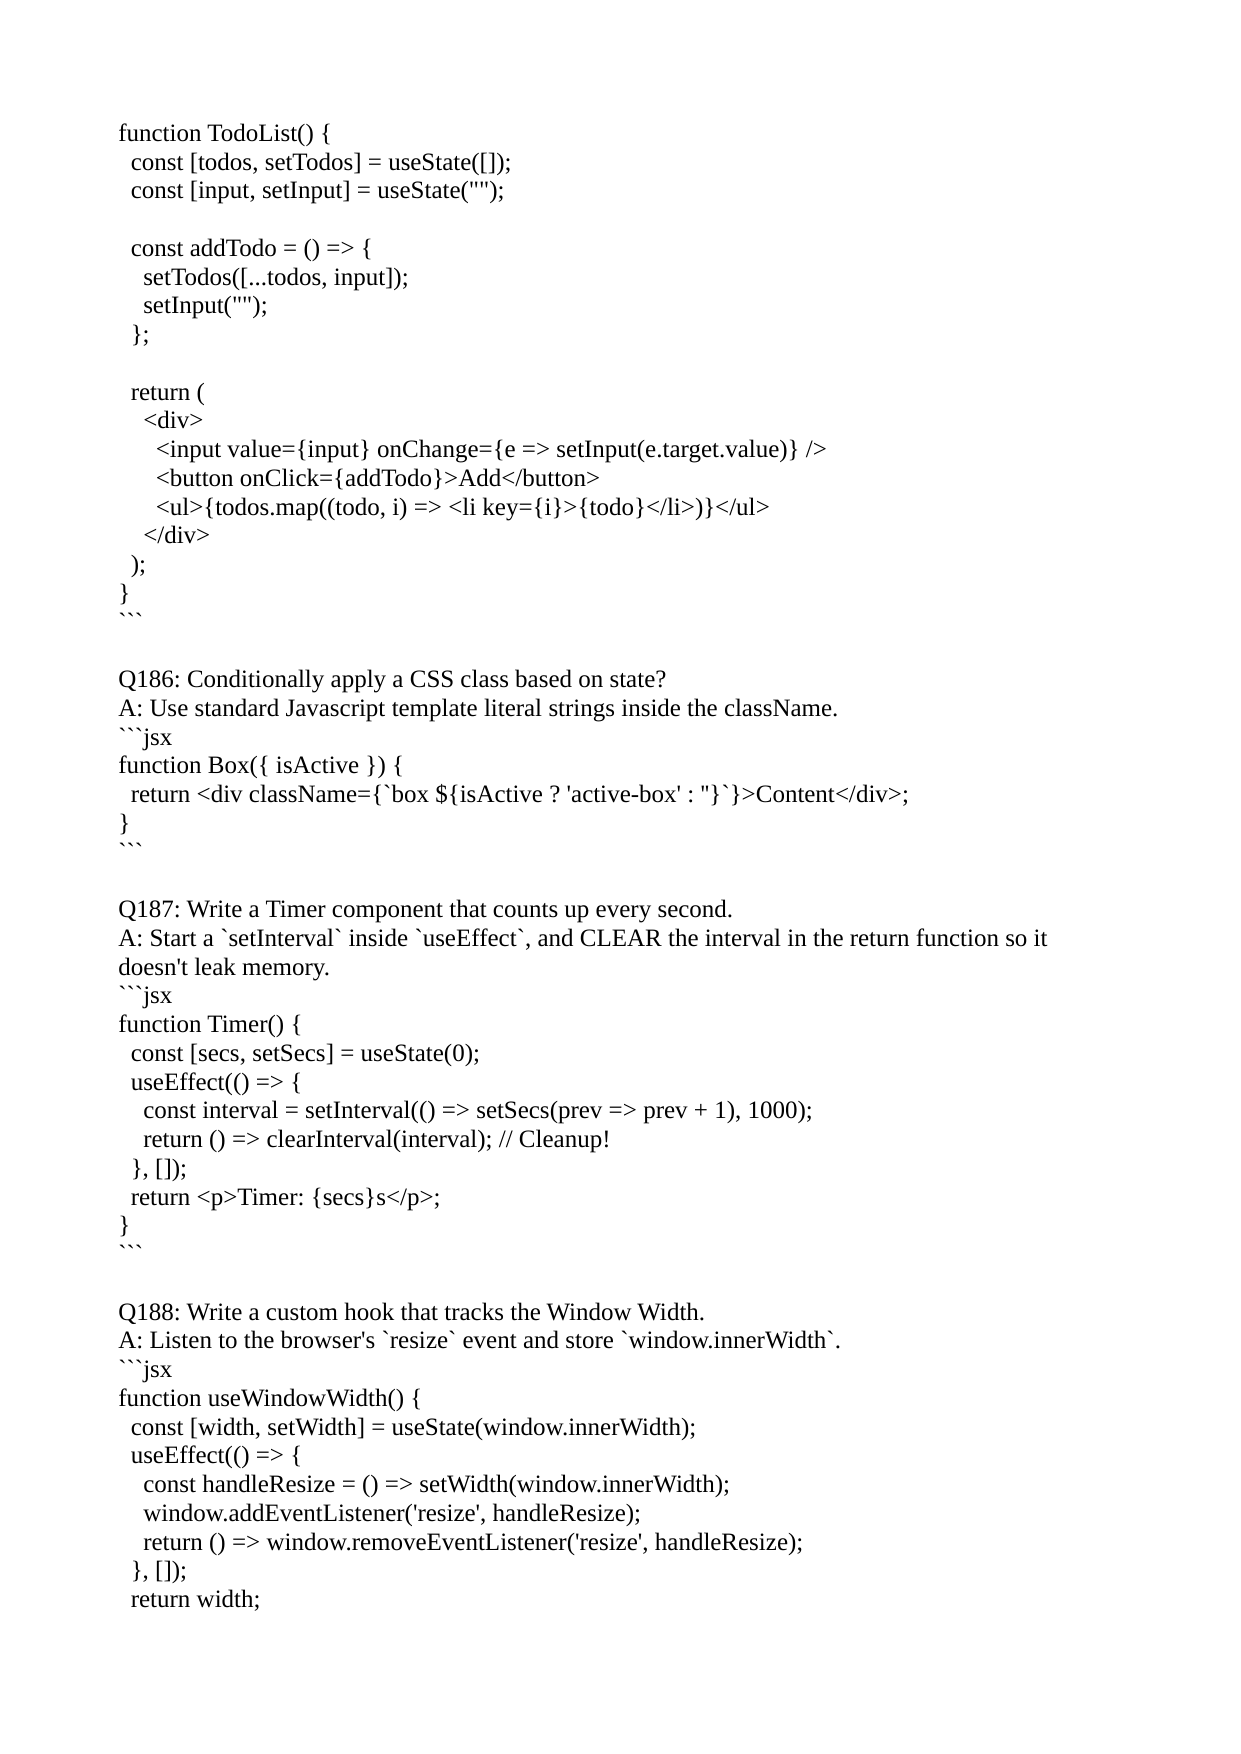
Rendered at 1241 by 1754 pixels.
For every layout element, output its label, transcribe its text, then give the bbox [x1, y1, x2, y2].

text useEffect(() => { [118, 1441, 1122, 1469]
text const [input, setInput] = useState(""); [118, 176, 1122, 204]
text return ( [118, 377, 1122, 406]
text const interval = setInterval(() => setSecs(prev => prev + 1), 1000); [118, 1096, 1122, 1124]
text setTodos([...todos, input]); [118, 262, 1122, 291]
text <button onClick={addTodo}>Add</button> [118, 463, 1122, 492]
text const [width, setWidth] = useState(window.innerWidth); [118, 1412, 1122, 1441]
text const addTodo = () => { [118, 233, 1122, 262]
text }, []); [118, 1556, 1122, 1584]
text return () => window.removeEventListener('resize', handleResize); [118, 1527, 1122, 1556]
text A: Use standard Javascript template literal strings inside the className. [118, 693, 1122, 722]
text Q188: Write a custom hook that tracks the Window Width. [118, 1297, 1122, 1326]
text Q186: Conditionally apply a CSS class based on state? [118, 664, 1122, 693]
text return width; [118, 1584, 1122, 1613]
text return <p>Timer: {secs}s</p>; [118, 1182, 1122, 1211]
text } [118, 1211, 1122, 1239]
text A: Start a `setInterval` inside `useEffect`, and CLEAR the interval in the return function so it doesn't leak memory. [118, 923, 1122, 981]
text ``` [118, 607, 1122, 636]
text useEffect(() => { [118, 1067, 1122, 1096]
text }; [118, 319, 1122, 348]
text const [todos, setTodos] = useState([]); [118, 147, 1122, 176]
text <ul>{todos.map((todo, i) => <li key={i}>{todo}</li>)}</ul> [118, 492, 1122, 521]
text window.addEventListener('resize', handleResize); [118, 1498, 1122, 1527]
text ```jsx [118, 981, 1122, 1009]
text ```jsx [118, 1354, 1122, 1383]
text <div> [118, 406, 1122, 434]
text <input value={input} onChange={e => setInput(e.target.value)} /> [118, 434, 1122, 463]
text ); [118, 549, 1122, 578]
text } [118, 808, 1122, 837]
text ``` [118, 837, 1122, 866]
text function Box({ isActive }) { [118, 751, 1122, 779]
text return () => clearInterval(interval); // Cleanup! [118, 1124, 1122, 1153]
text } [118, 578, 1122, 607]
text ```jsx [118, 722, 1122, 751]
text return <div className={`box ${isActive ? 'active-box' : ''}`}>Content</div>; [118, 779, 1122, 808]
text }, []); [118, 1153, 1122, 1182]
text function Timer() { [118, 1009, 1122, 1038]
text function useWindowWidth() { [118, 1383, 1122, 1412]
text const [secs, setSecs] = useState(0); [118, 1038, 1122, 1067]
text A: Listen to the browser's `resize` event and store `window.innerWidth`. [118, 1326, 1122, 1354]
text Q187: Write a Timer component that counts up every second. [118, 894, 1122, 923]
text ``` [118, 1239, 1122, 1268]
text function TodoList() { [118, 118, 1122, 147]
text const handleResize = () => setWidth(window.innerWidth); [118, 1469, 1122, 1498]
text setInput(""); [118, 291, 1122, 319]
text </div> [118, 521, 1122, 549]
